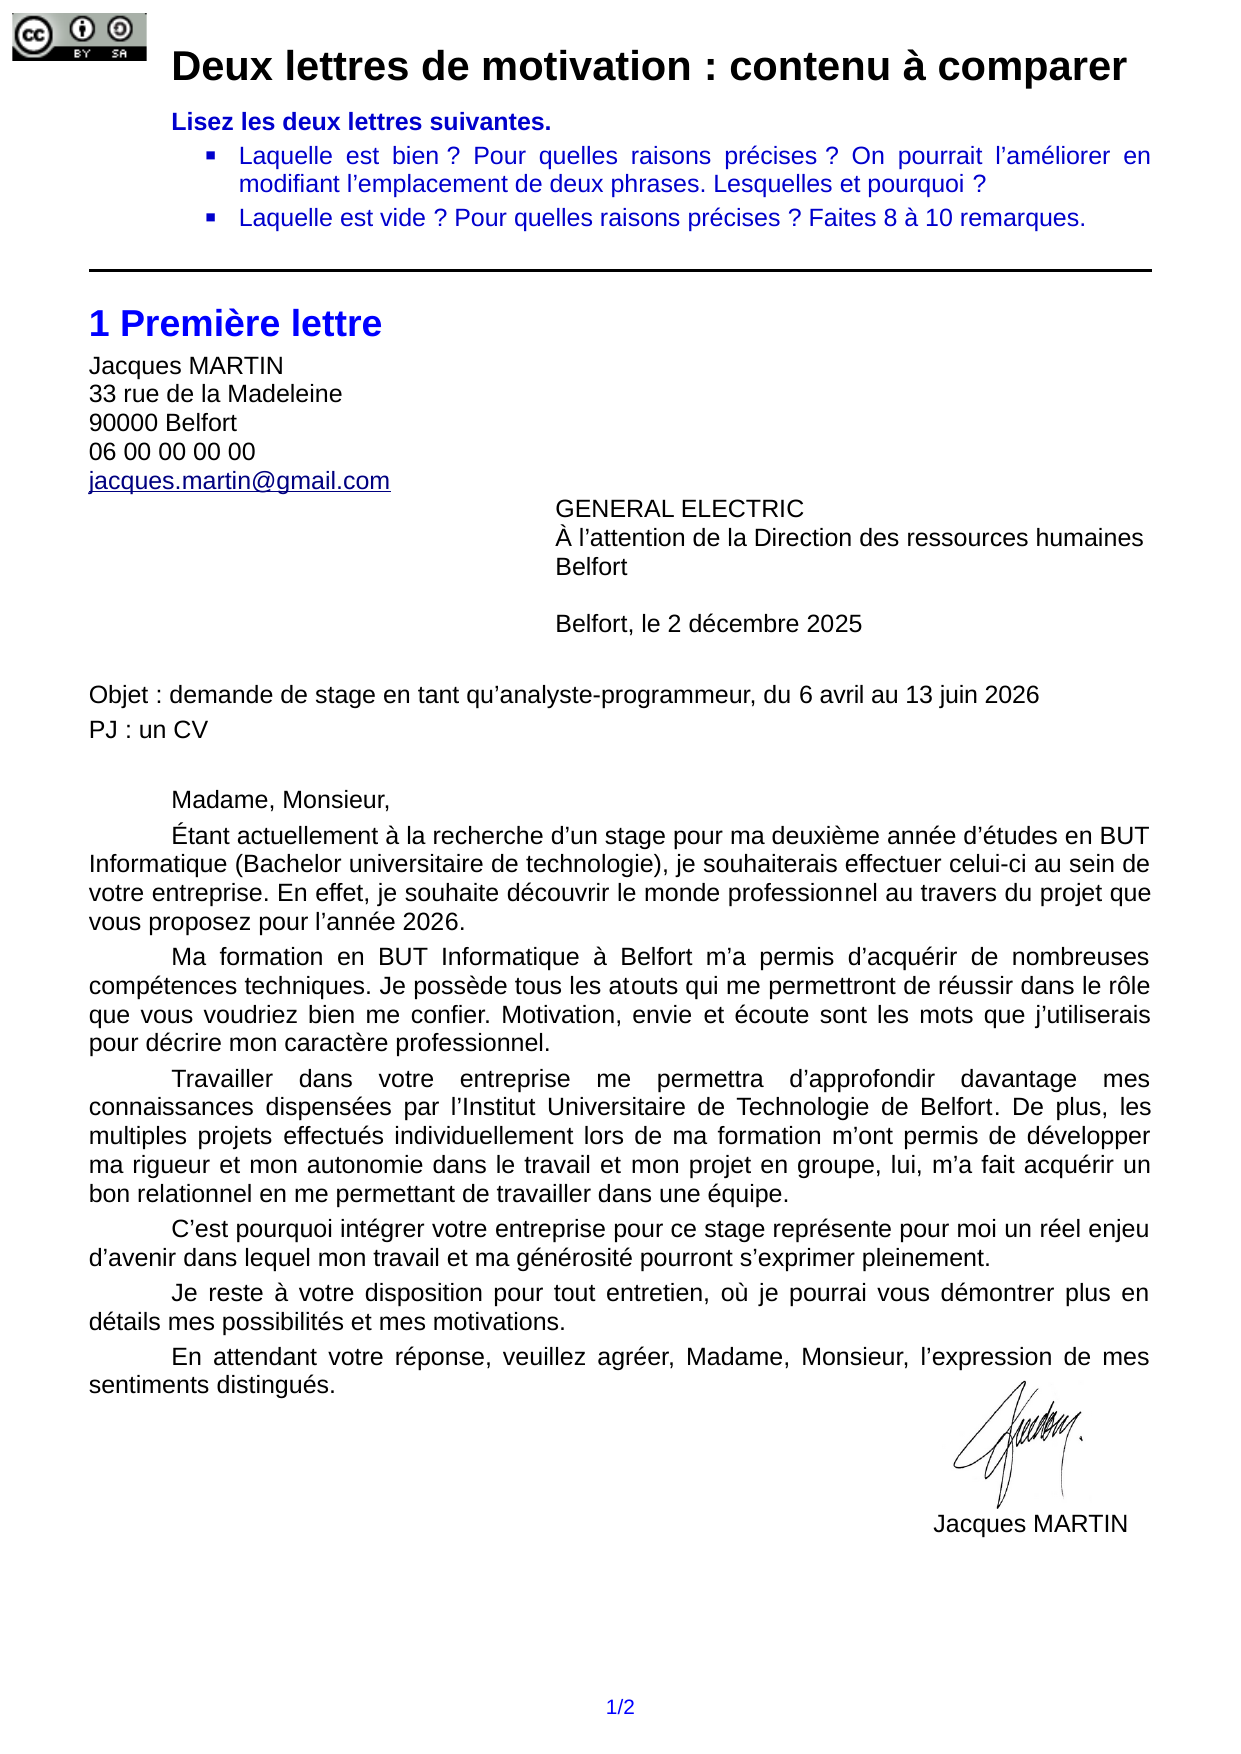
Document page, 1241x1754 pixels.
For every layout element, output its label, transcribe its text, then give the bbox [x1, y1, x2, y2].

text Je reste à votre disposition pour tout entretien, où je pourrai vous démontrer plus en détails mes possibilités et mes motivations. [88, 1278, 1152, 1335]
text Jacques MARTIN [933, 1441, 1152, 1537]
text 33 rue de la Madeleine [88, 379, 1152, 408]
text Lisez les deux lettres suivantes. [88, 107, 1152, 136]
list Laquelle est vide ? Pour quelles raisons précises ? Faites 8 à 10 remarques. [201, 203, 1152, 232]
text PJ : un CV [88, 715, 1152, 744]
text À l’attention de la Direction des ressources humaines [555, 523, 1152, 552]
subtitle Deux lettres de motivation : contenu à comparer [88, 41, 1152, 89]
text C’est pourquoi intégrer votre entreprise pour ce stage représente pour moi un réel enjeu d’avenir dans lequel mon travail et ma générosité pourront s’exprimer pleinement. [88, 1214, 1152, 1271]
subtitle Première lettre [88, 301, 1152, 344]
text jacques.martin@gmail.com [88, 466, 1152, 494]
text Jacques MARTIN [88, 351, 1152, 379]
text Belfort, le 2 décembre 2025 [555, 609, 1152, 638]
text Objet : demande de stage en tant qu’analyste-programmeur, du 6 avril au 13 juin 2026 [88, 680, 1152, 708]
picture [941, 1380, 1092, 1509]
text 90000 Belfort [88, 408, 1152, 437]
text Étant actuellement à la recherche d’un stage pour ma deuxième année d’études en BUT Informatique (Bachelor universitaire de technologie), je souhaiterais effectuer celui-ci au sein de votre entreprise. En effet, je souhaite découvrir le monde professionnel au travers du projet que vous proposez pour l’année 2026. [88, 821, 1152, 936]
text Madame, Monsieur, [88, 785, 1152, 814]
picture [12, 13, 147, 61]
text Belfort [555, 552, 1152, 581]
text 06 00 00 00 00 [88, 437, 1152, 466]
list Laquelle est bien ? Pour quelles raisons précises ? On pourrait l’améliorer en modifiant l’emplacement de deux phrases. Lesquelles et pourquoi ? [201, 141, 1152, 198]
text En attendant votre réponse, veuillez agréer, Madame, Monsieur, l’expression de mes sentiments distingués. [88, 1342, 1152, 1399]
text GENERAL ELECTRIC [555, 494, 1152, 523]
text Ma formation en BUT Informatique à Belfort m’a permis d’acquérir de nombreuses compétences techniques. Je possède tous les atouts qui me permettront de réussir dans le rôle que vous voudriez bien me confier. Motivation, envie et écoute sont les mots que j’utiliserais pour décrire mon caractère professionnel. [88, 942, 1152, 1057]
text Travailler dans votre entreprise me permettra d’approfondir davantage mes connaissances dispensées par l’Institut Universitaire de Technologie de Belfort. De plus, les multiples projets effectués individuellement lors de ma formation m’ont permis de développer ma rigueur et mon autonomie dans le travail et mon projet en groupe, lui, m’a fait acquérir un bon relationnel en me permettant de travailler dans une équipe. [88, 1063, 1152, 1207]
